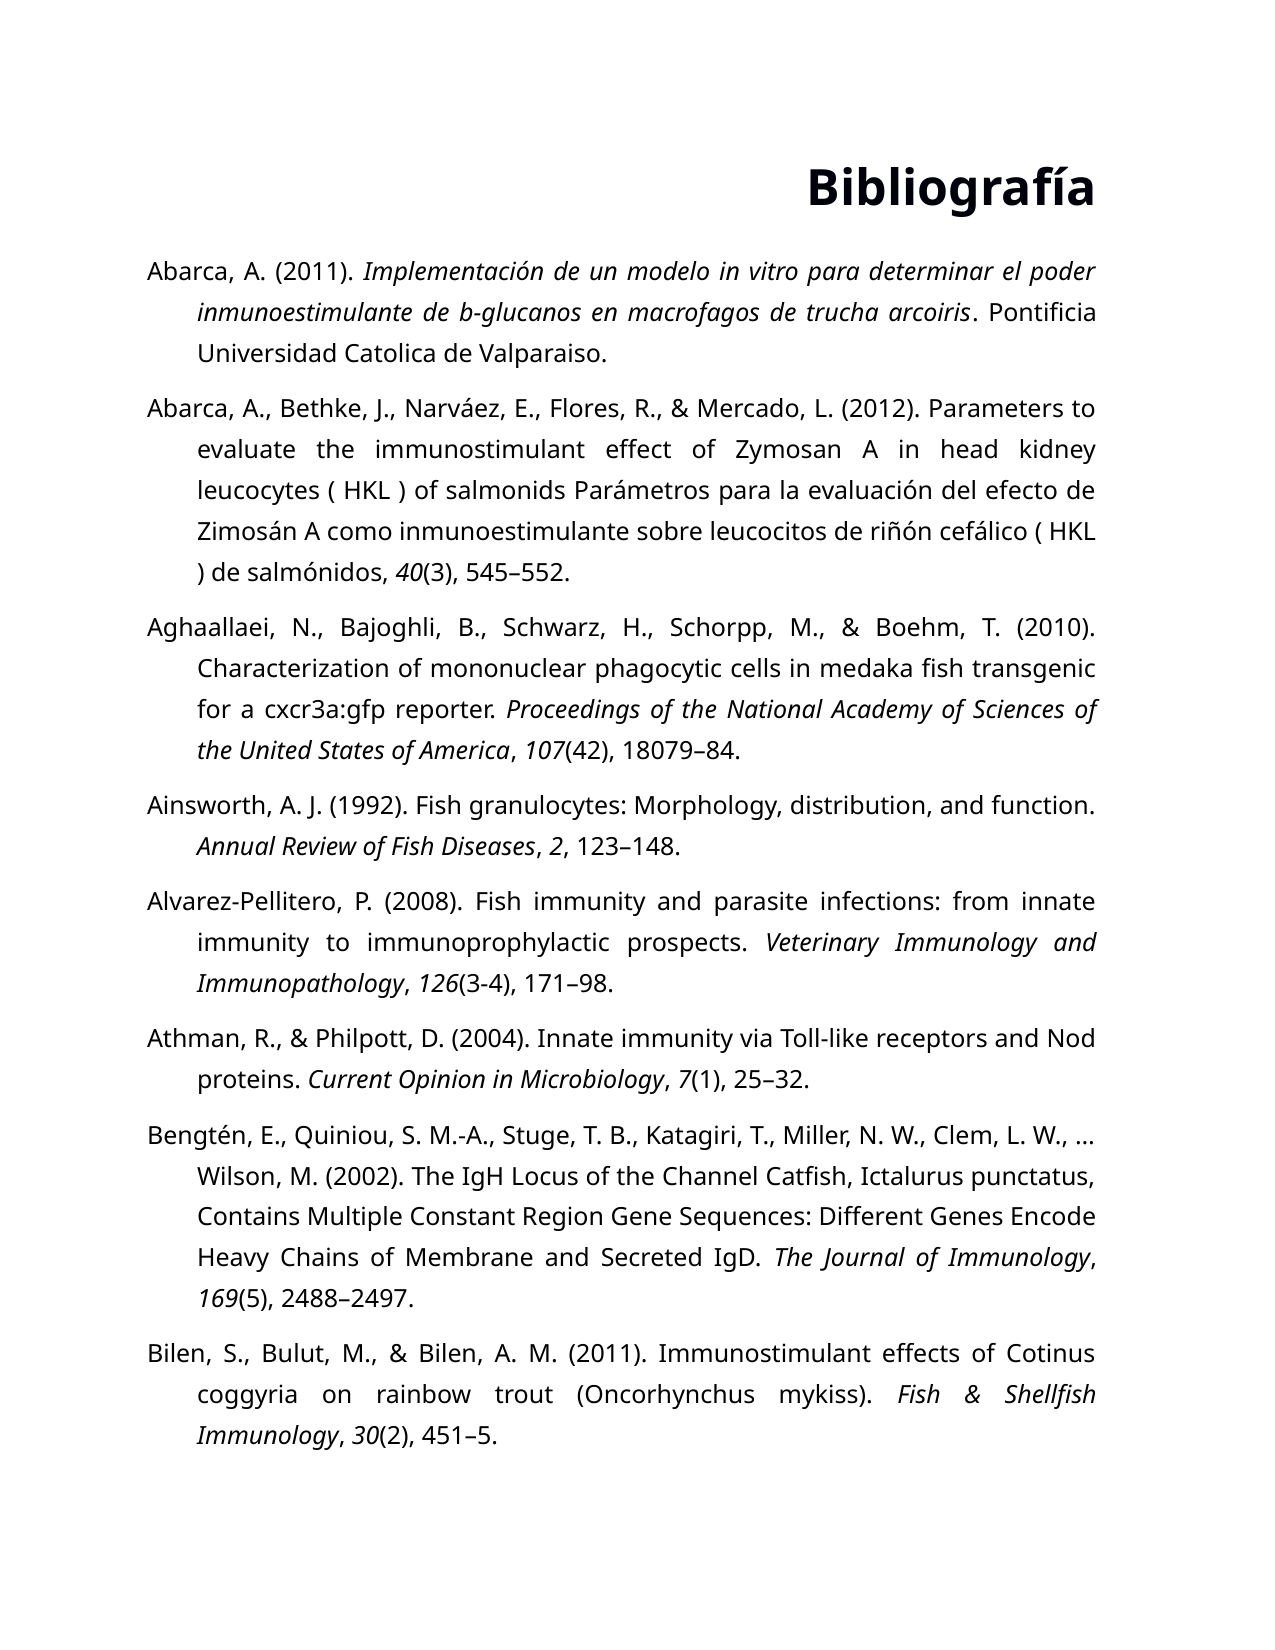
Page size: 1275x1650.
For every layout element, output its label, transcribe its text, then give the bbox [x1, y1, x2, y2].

text Athman, R., & Philpott, D. (2004). Innate immunity via Toll-like receptors and Nod proteins. Current Opinion in Microbiology, 7(1), 25–32. [147, 1021, 1097, 1096]
subtitle Bibliografía [147, 152, 1097, 220]
text Bilen, S., Bulut, M., & Bilen, A. M. (2011). Immunostimulant effects of Cotinus coggyria on rainbow trout (Oncorhynchus mykiss). Fish & Shellfish Immunology, 30(2), 451–5. [147, 1336, 1097, 1452]
text Ainsworth, A. J. (1992). Fish granulocytes: Morphology, distribution, and function. Annual Review of Fish Diseases, 2, 123–148. [147, 788, 1097, 863]
text Abarca, A., Bethke, J., Narváez, E., Flores, R., & Mercado, L. (2012). Parameters to evaluate the immunostimulant effect of Zymosan A in head kidney leucocytes ( HKL ) of salmonids Parámetros para la evaluación del efecto de Zimosán A como inmunoestimulante sobre leucocitos de riñón cefálico ( HKL ) de salmónidos, 40(3), 545–552. [147, 391, 1097, 588]
text Alvarez-Pellitero, P. (2008). Fish immunity and parasite infections: from innate immunity to immunoprophylactic prospects. Veterinary Immunology and Immunopathology, 126(3-4), 171–98. [147, 884, 1097, 1000]
text Aghaallaei, N., Bajoghli, B., Schwarz, H., Schorpp, M., & Boehm, T. (2010). Characterization of mononuclear phagocytic cells in medaka fish transgenic for a cxcr3a:gfp reporter. Proceedings of the National Academy of Sciences of the United States of America, 107(42), 18079–84. [147, 610, 1097, 766]
text Bengtén, E., Quiniou, S. M.-A., Stuge, T. B., Katagiri, T., Miller, N. W., Clem, L. W., … Wilson, M. (2002). The IgH Locus of the Channel Catfish, Ictalurus punctatus, Contains Multiple Constant Region Gene Sequences: Different Genes Encode Heavy Chains of Membrane and Secreted IgD. The Journal of Immunology, 169(5), 2488–2497. [147, 1117, 1097, 1315]
text Abarca, A. (2011). Implementación de un modelo in vitro para determinar el poder inmunoestimulante de b-glucanos en macrofagos de trucha arcoiris. Pontificia Universidad Catolica de Valparaiso. [147, 254, 1097, 370]
